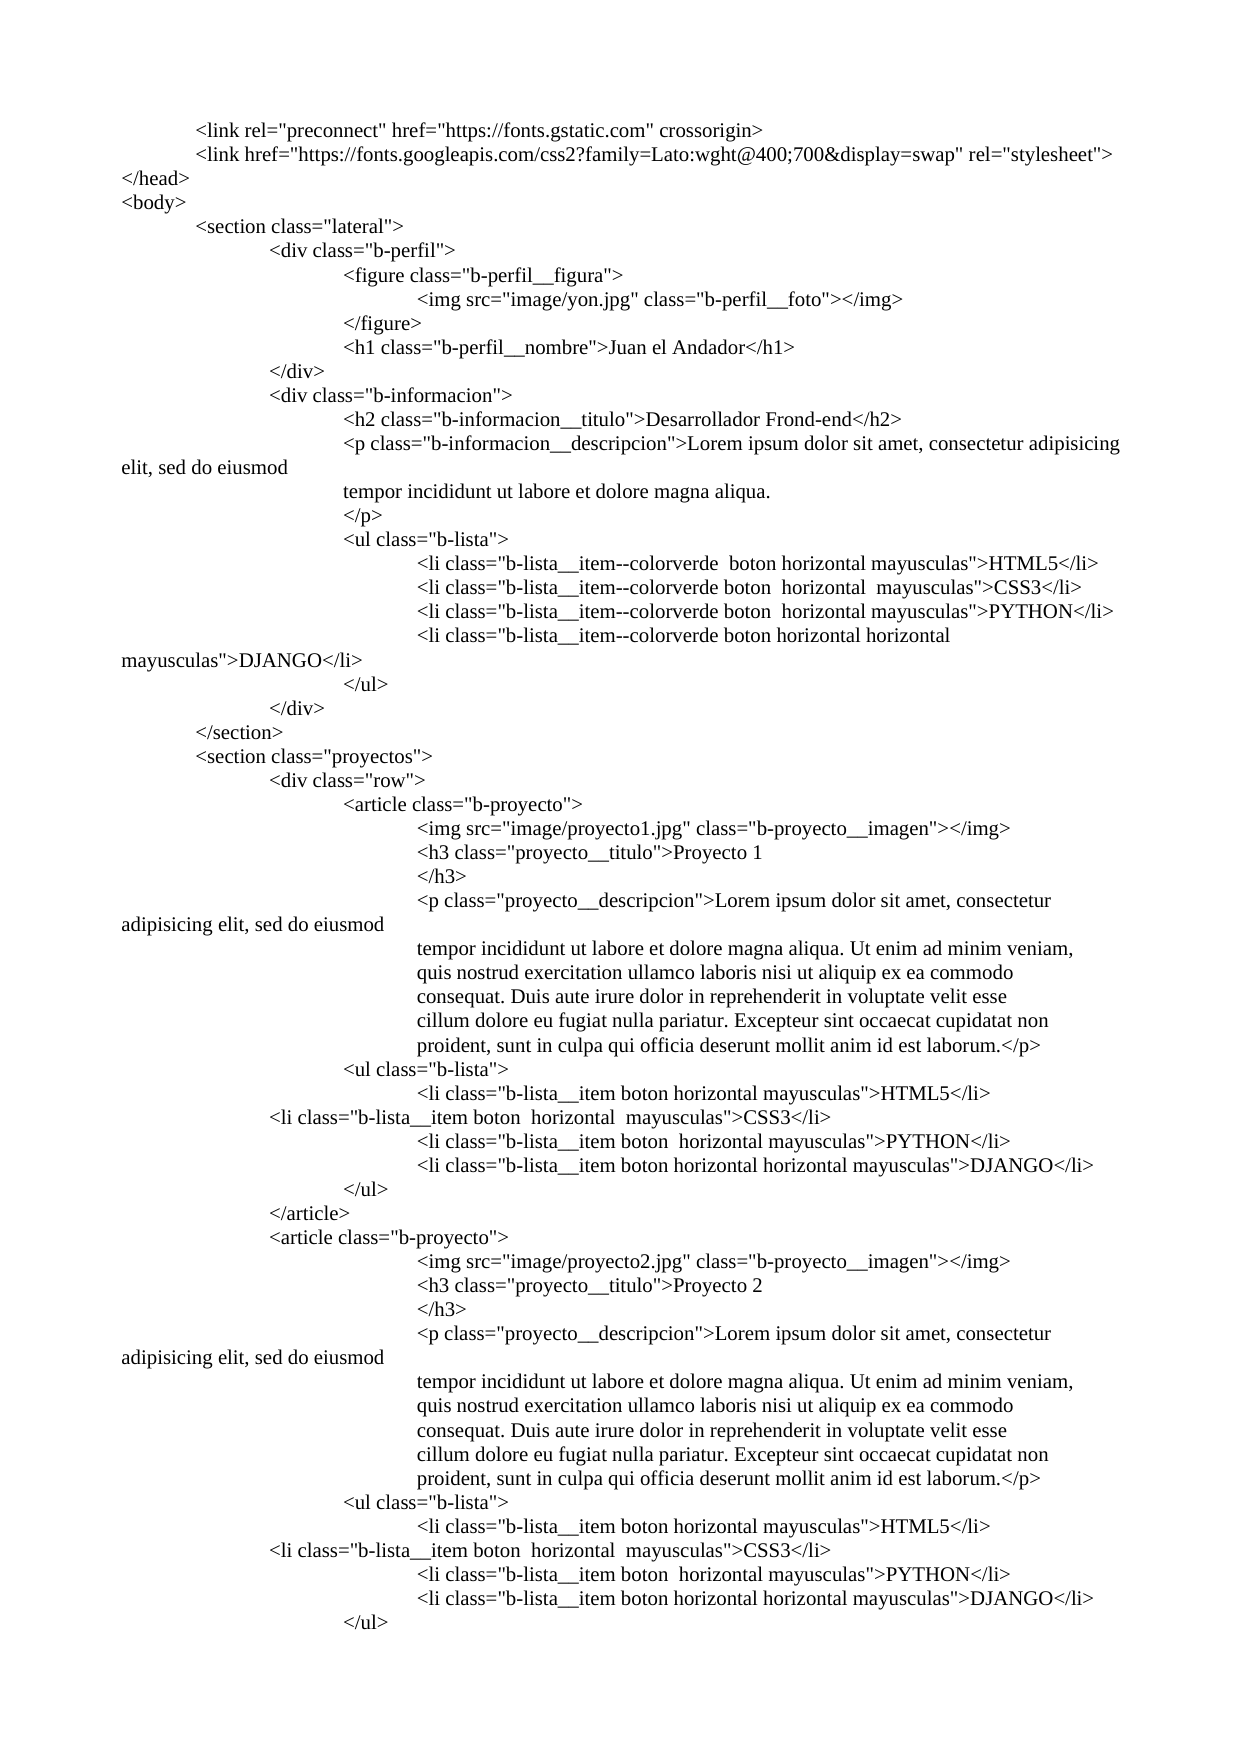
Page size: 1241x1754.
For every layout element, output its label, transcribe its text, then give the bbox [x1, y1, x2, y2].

text <link rel="preconnect" href="https://fonts.gstatic.com" crossorigin> [121, 118, 1122, 142]
text <img src="image/yon.jpg" class="b-perfil__foto"></img> [121, 287, 1122, 311]
text quis nostrud exercitation ullamco laboris nisi ut aliquip ex ea commodo [121, 960, 1122, 984]
text <p class="proyecto__descripcion">Lorem ipsum dolor sit amet, consectetur adipisicing elit, sed do eiusmod [121, 1321, 1122, 1369]
text </ul> [121, 672, 1122, 696]
text cillum dolore eu fugiat nulla pariatur. Excepteur sint occaecat cupidatat non [121, 1008, 1122, 1032]
text <li class="b-lista__item boton horizontal mayusculas">HTML5</li> <li class="b-lista__item boton horizontal mayusculas">CSS3</li> [121, 1514, 1122, 1562]
text <section class="lateral"> [121, 214, 1122, 238]
text tempor incididunt ut labore et dolore magna aliqua. Ut enim ad minim veniam, [121, 936, 1122, 960]
text </div> [121, 359, 1122, 383]
text </ul> [121, 1610, 1122, 1634]
text </div> [121, 696, 1122, 720]
text <div class="row"> [121, 768, 1122, 792]
text <ul class="b-lista"> [121, 1490, 1122, 1514]
text cillum dolore eu fugiat nulla pariatur. Excepteur sint occaecat cupidatat non [121, 1442, 1122, 1466]
text <article class="b-proyecto"> [121, 1225, 1122, 1249]
text <li class="b-lista__item boton horizontal horizontal mayusculas">DJANGO</li> [121, 1153, 1122, 1177]
text <link href="https://fonts.googleapis.com/css2?family=Lato:wght@400;700&display=swap" rel="stylesheet"> [121, 142, 1122, 166]
text </figure> [121, 311, 1122, 335]
text <ul class="b-lista"> [121, 1057, 1122, 1081]
text <img src="image/proyecto2.jpg" class="b-proyecto__imagen"></img> [121, 1249, 1122, 1273]
text </p> [121, 503, 1122, 527]
text </ul> [121, 1177, 1122, 1201]
text <li class="b-lista__item--colorverde boton horizontal horizontal mayusculas">DJANGO</li> [121, 623, 1122, 672]
text tempor incididunt ut labore et dolore magna aliqua. [121, 479, 1122, 503]
text <div class="b-perfil"> [121, 238, 1122, 262]
text proident, sunt in culpa qui officia deserunt mollit anim id est laborum.</p> [121, 1032, 1122, 1057]
text <h3 class="proyecto__titulo">Proyecto 1 [121, 840, 1122, 864]
text <figure class="b-perfil__figura"> [121, 262, 1122, 287]
text <ul class="b-lista"> [121, 527, 1122, 551]
text </section> [121, 720, 1122, 744]
text </article> [121, 1201, 1122, 1225]
text <p class="proyecto__descripcion">Lorem ipsum dolor sit amet, consectetur adipisicing elit, sed do eiusmod [121, 888, 1122, 936]
text tempor incididunt ut labore et dolore magna aliqua. Ut enim ad minim veniam, [121, 1369, 1122, 1393]
text <li class="b-lista__item boton horizontal mayusculas">HTML5</li> <li class="b-lista__item boton horizontal mayusculas">CSS3</li> [121, 1081, 1122, 1129]
text </head> [121, 166, 1122, 190]
text <img src="image/proyecto1.jpg" class="b-proyecto__imagen"></img> [121, 816, 1122, 840]
text <article class="b-proyecto"> [121, 792, 1122, 816]
text <li class="b-lista__item boton horizontal horizontal mayusculas">DJANGO</li> [121, 1586, 1122, 1610]
text <section class="proyectos"> [121, 744, 1122, 768]
text </h3> [121, 864, 1122, 888]
text quis nostrud exercitation ullamco laboris nisi ut aliquip ex ea commodo [121, 1393, 1122, 1417]
text <p class="b-informacion__descripcion">Lorem ipsum dolor sit amet, consectetur adipisicing elit, sed do eiusmod [121, 431, 1122, 479]
text <h2 class="b-informacion__titulo">Desarrollador Frond-end</h2> [121, 407, 1122, 431]
text <li class="b-lista__item boton horizontal mayusculas">PYTHON</li> [121, 1562, 1122, 1586]
text consequat. Duis aute irure dolor in reprehenderit in voluptate velit esse [121, 984, 1122, 1008]
text </h3> [121, 1297, 1122, 1321]
text consequat. Duis aute irure dolor in reprehenderit in voluptate velit esse [121, 1417, 1122, 1442]
text <div class="b-informacion"> [121, 383, 1122, 407]
text <h1 class="b-perfil__nombre">Juan el Andador</h1> [121, 335, 1122, 359]
text proident, sunt in culpa qui officia deserunt mollit anim id est laborum.</p> [121, 1466, 1122, 1490]
text <body> [121, 190, 1122, 214]
text <li class="b-lista__item--colorverde boton horizontal mayusculas">HTML5</li> <li class="b-lista__item--colorverde boton horizontal mayusculas">CSS3</li> [121, 551, 1122, 599]
text <li class="b-lista__item boton horizontal mayusculas">PYTHON</li> [121, 1129, 1122, 1153]
text <h3 class="proyecto__titulo">Proyecto 2 [121, 1273, 1122, 1297]
text <li class="b-lista__item--colorverde boton horizontal mayusculas">PYTHON</li> [121, 599, 1122, 623]
